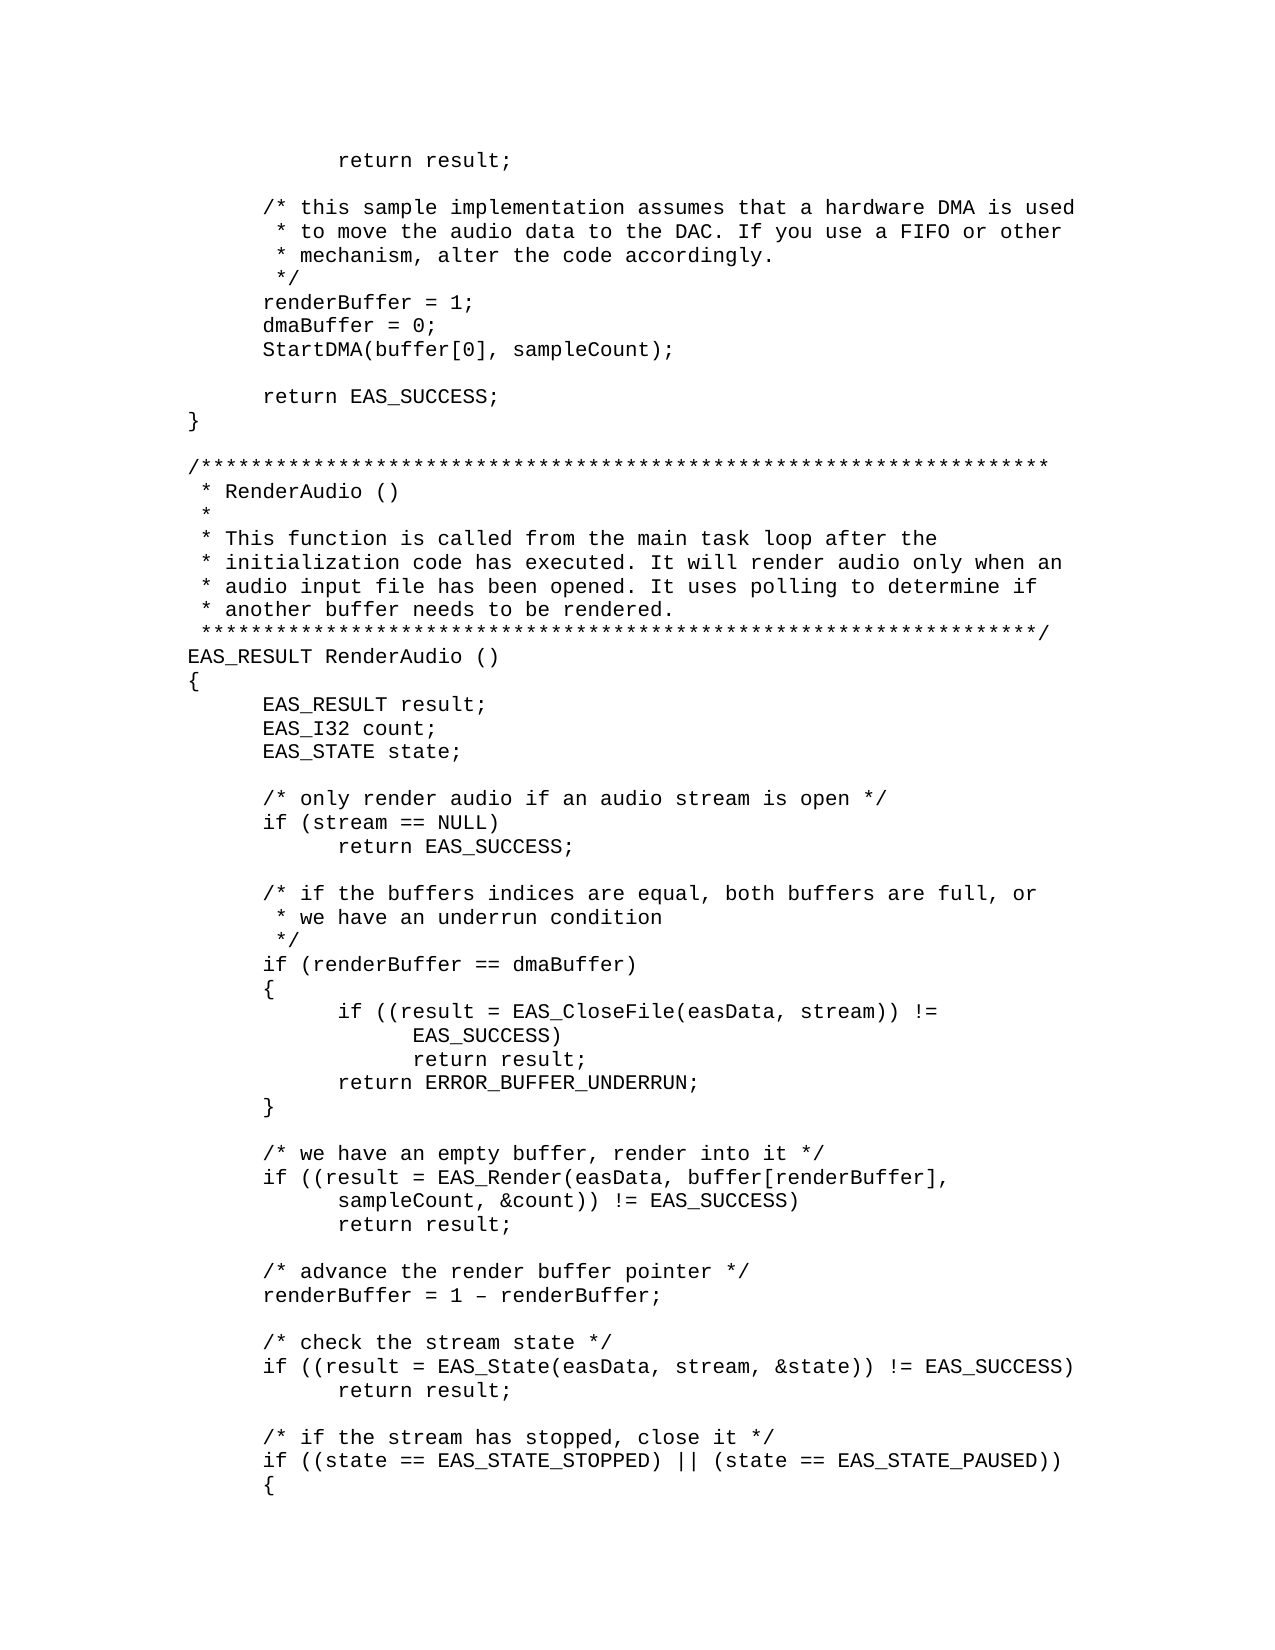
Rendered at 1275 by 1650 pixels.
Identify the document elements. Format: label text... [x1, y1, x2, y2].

text EAS_RESULT result; [262, 694, 1087, 717]
text if ((result = EAS_Render(easData, buffer[renderBuffer], [187, 1167, 1087, 1190]
text { [187, 978, 1087, 1001]
text sampleCount, &count)) != EAS_SUCCESS) [262, 1190, 1087, 1214]
text /* only render audio if an audio stream is open */ [187, 788, 1087, 812]
text * mechanism, alter the code accordingly. [262, 244, 1087, 268]
text return EAS_SUCCESS; [187, 836, 1087, 859]
text if ((result = EAS_CloseFile(easData, stream)) != [187, 1001, 1087, 1025]
text /* advance the render buffer pointer */ [187, 1261, 1087, 1285]
text * we have an underrun condition [187, 907, 1087, 930]
text return result; [337, 1048, 1087, 1072]
text return ERROR_BUFFER_UNDERRUN; [187, 1072, 1087, 1096]
text { [187, 1474, 1087, 1498]
text * initialization code has executed. It will render audio only when an [187, 552, 1087, 576]
text renderBuffer = 1; [262, 292, 1087, 316]
text /* we have an empty buffer, render into it */ [187, 1143, 1087, 1167]
text */ [262, 268, 1087, 292]
text return EAS_SUCCESS; [187, 386, 1087, 410]
text /* if the buffers indices are equal, both buffers are full, or [187, 883, 1087, 907]
text * to move the audio data to the DAC. If you use a FIFO or other [262, 221, 1087, 244]
text EAS_I32 count; [262, 717, 1087, 741]
text if ((result = EAS_State(easData, stream, &state)) != EAS_SUCCESS) [187, 1356, 1087, 1379]
text /* if the stream has stopped, close it */ [187, 1427, 1087, 1451]
text dmaBuffer = 0; [262, 316, 1087, 339]
text return result; [262, 1214, 1087, 1238]
text if (stream == NULL) [187, 812, 1087, 836]
text } [187, 1096, 1087, 1119]
text * another buffer needs to be rendered. [187, 599, 1087, 623]
text EAS_STATE state; [262, 741, 1087, 765]
text /******************************************************************** [187, 457, 1087, 481]
text * RenderAudio () [187, 481, 1087, 505]
text if (renderBuffer == dmaBuffer) [187, 954, 1087, 978]
text EAS_SUCCESS) [337, 1025, 1087, 1048]
text } [187, 410, 1087, 434]
text */ [187, 930, 1087, 954]
text return result; [187, 1379, 1087, 1403]
text * audio input file has been opened. It uses polling to determine if [187, 576, 1087, 599]
text * [187, 505, 1087, 528]
text { [187, 670, 1087, 694]
text /* check the stream state */ [187, 1332, 1087, 1356]
text *******************************************************************/ [187, 623, 1087, 647]
text return result; [262, 150, 1087, 174]
text StartDMA(buffer[0], sampleCount); [187, 339, 1087, 363]
text /* this sample implementation assumes that a hardware DMA is used [262, 197, 1087, 221]
text EAS_RESULT RenderAudio () [187, 647, 1087, 670]
text renderBuffer = 1 – renderBuffer; [187, 1285, 1087, 1309]
text if ((state == EAS_STATE_STOPPED) || (state == EAS_STATE_PAUSED)) [187, 1451, 1087, 1474]
text * This function is called from the main task loop after the [187, 528, 1087, 552]
